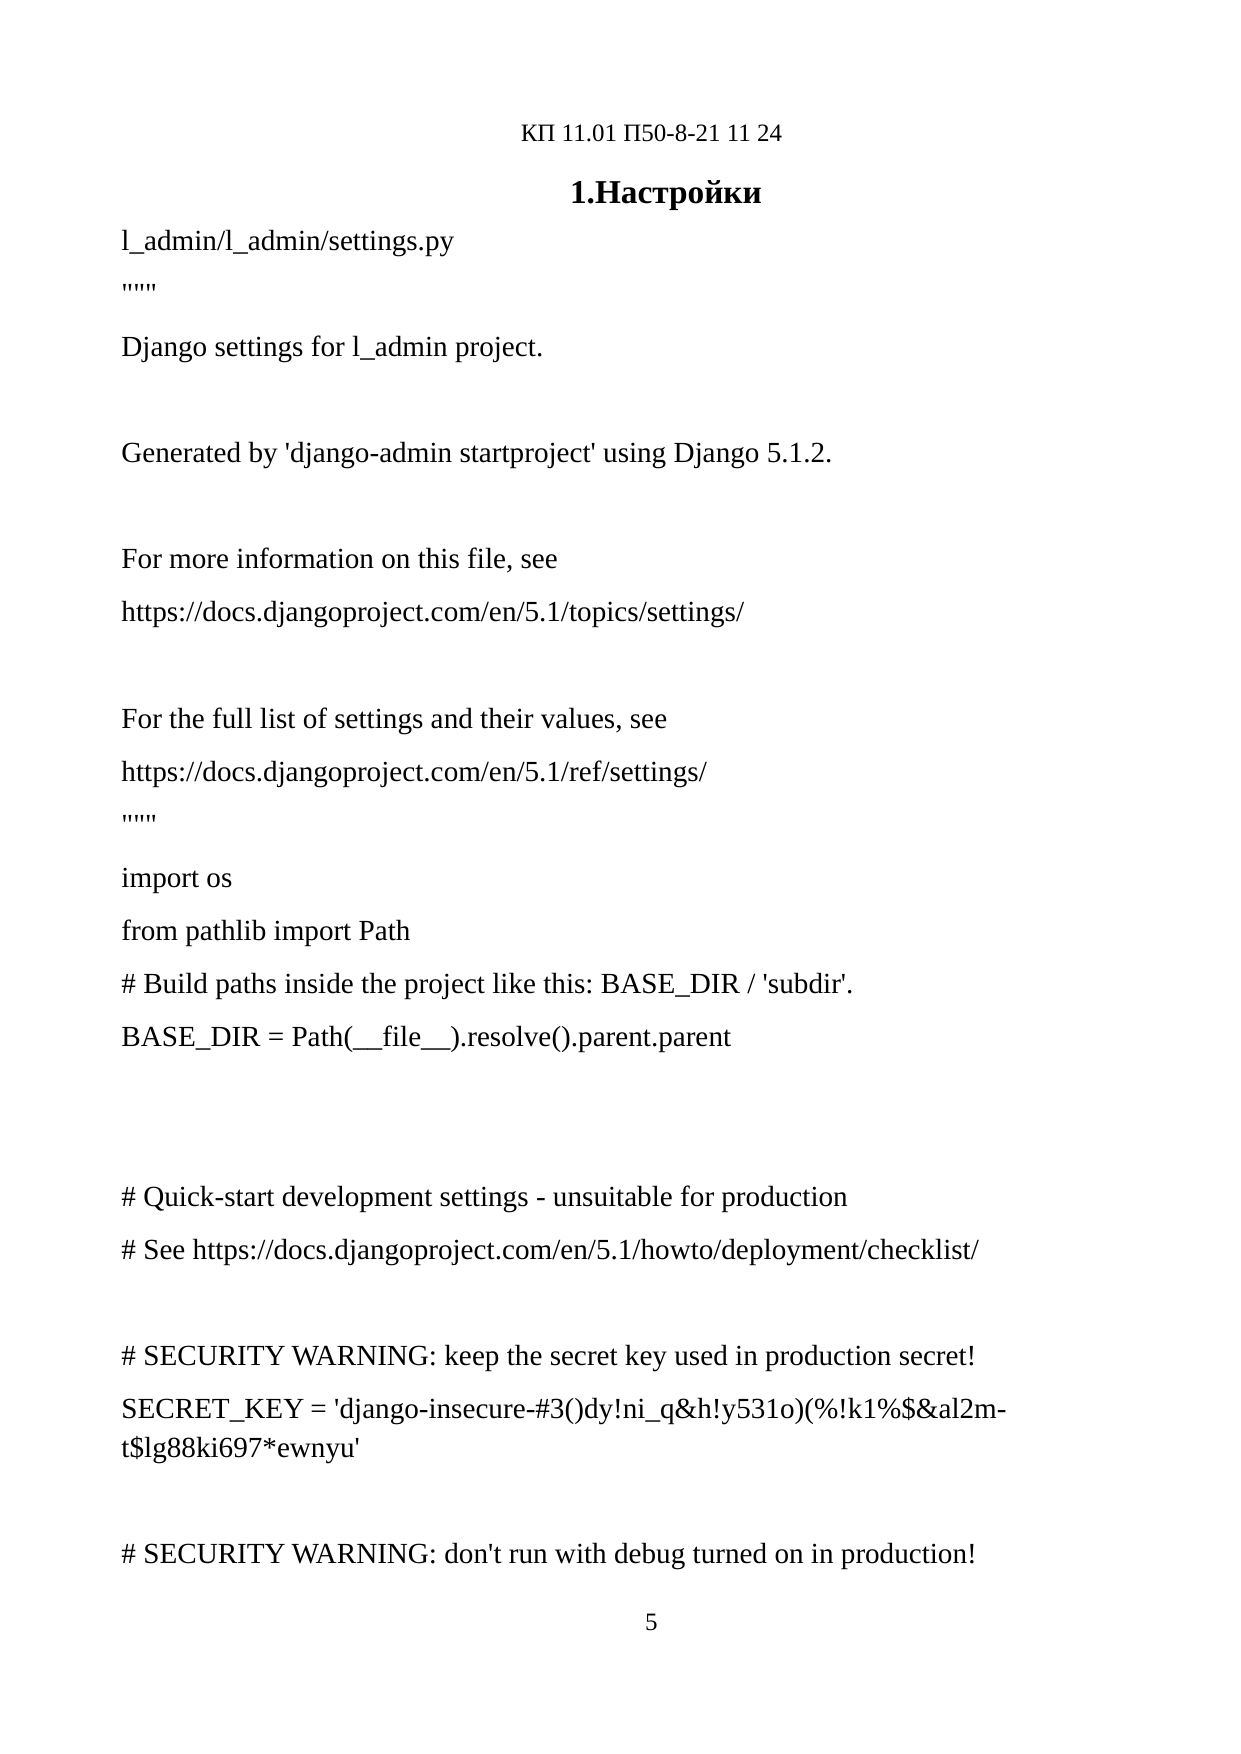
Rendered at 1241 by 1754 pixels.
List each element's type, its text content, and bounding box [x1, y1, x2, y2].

text # SECURITY WARNING: don't run with debug turned on in production! [121, 1536, 1181, 1570]
text For more information on this file, see [121, 541, 1181, 575]
text l_admin/l_admin/settings.py [121, 223, 1181, 256]
title Настройки [159, 172, 1181, 210]
text # Quick-start development settings - unsuitable for production [121, 1179, 1181, 1212]
text # Build paths inside the project like this: BASE_DIR / 'subdir'. [121, 966, 1181, 1000]
text Generated by 'django-admin startproject' using Django 5.1.2. [121, 435, 1181, 469]
text BASE_DIR = Path(__file__).resolve().parent.parent [121, 1019, 1181, 1053]
text For the full list of settings and their values, see [121, 701, 1181, 734]
text https://docs.djangoproject.com/en/5.1/topics/settings/ [121, 594, 1181, 628]
text import os [121, 860, 1181, 894]
text from pathlib import Path [121, 913, 1181, 947]
text Django settings for l_admin project. [121, 329, 1181, 362]
text SECRET_KEY = 'django-insecure-#3()dy!ni_q&h!y531o)(%!k1%$&al2m-t$lg88ki697*ewnyu' [121, 1391, 1181, 1463]
text """ [121, 276, 1181, 309]
text """ [121, 807, 1181, 841]
text # See https://docs.djangoproject.com/en/5.1/howto/deployment/checklist/ [121, 1232, 1181, 1266]
text https://docs.djangoproject.com/en/5.1/ref/settings/ [121, 754, 1181, 787]
text # SECURITY WARNING: keep the secret key used in production secret! [121, 1338, 1181, 1372]
